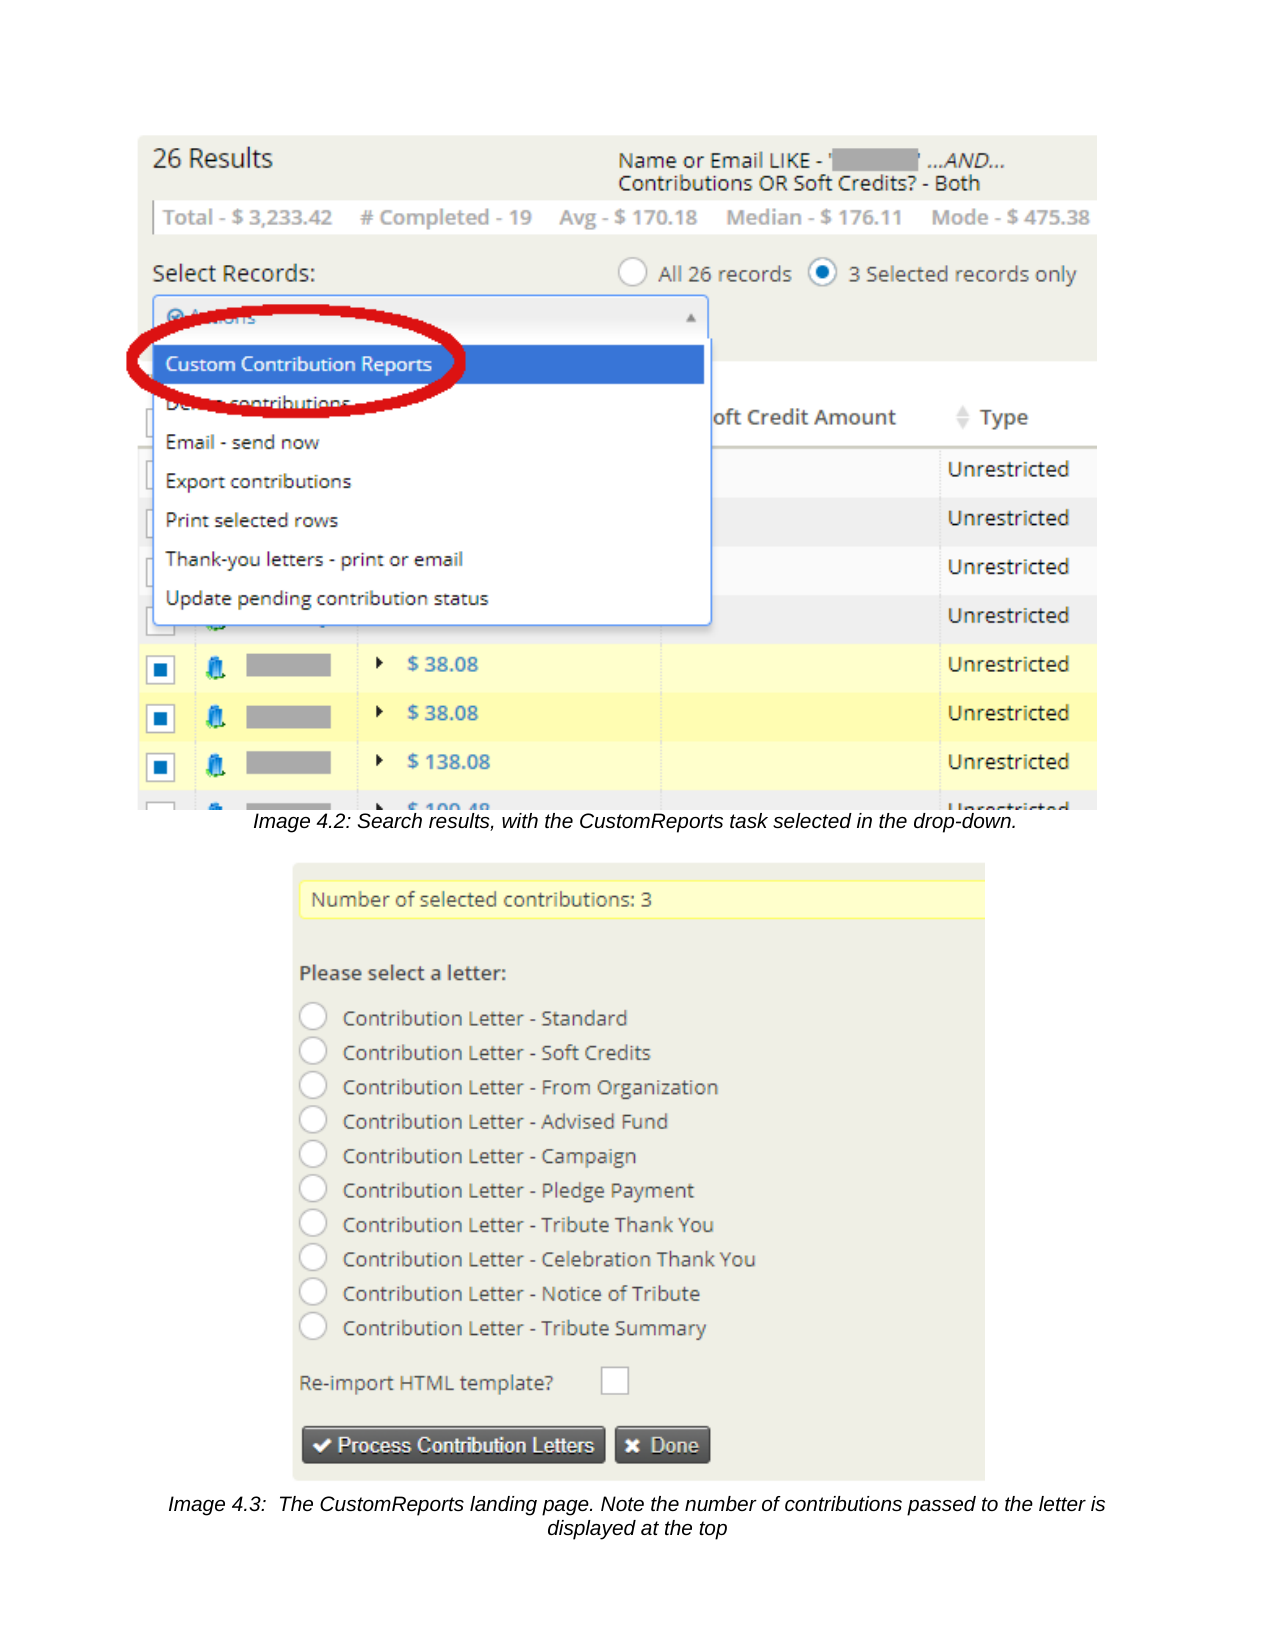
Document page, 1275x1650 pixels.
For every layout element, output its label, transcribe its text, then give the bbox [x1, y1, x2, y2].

text Image 4.2: Search results, with the CustomReports task selected in the drop-down. [123, 147, 1150, 833]
picture [246, 860, 985, 1492]
picture [104, 134, 1097, 810]
text Image 4.3: The CustomReports landing page. Note the number of contributions passed to the letter is displayed at the top [132, 873, 1144, 1540]
